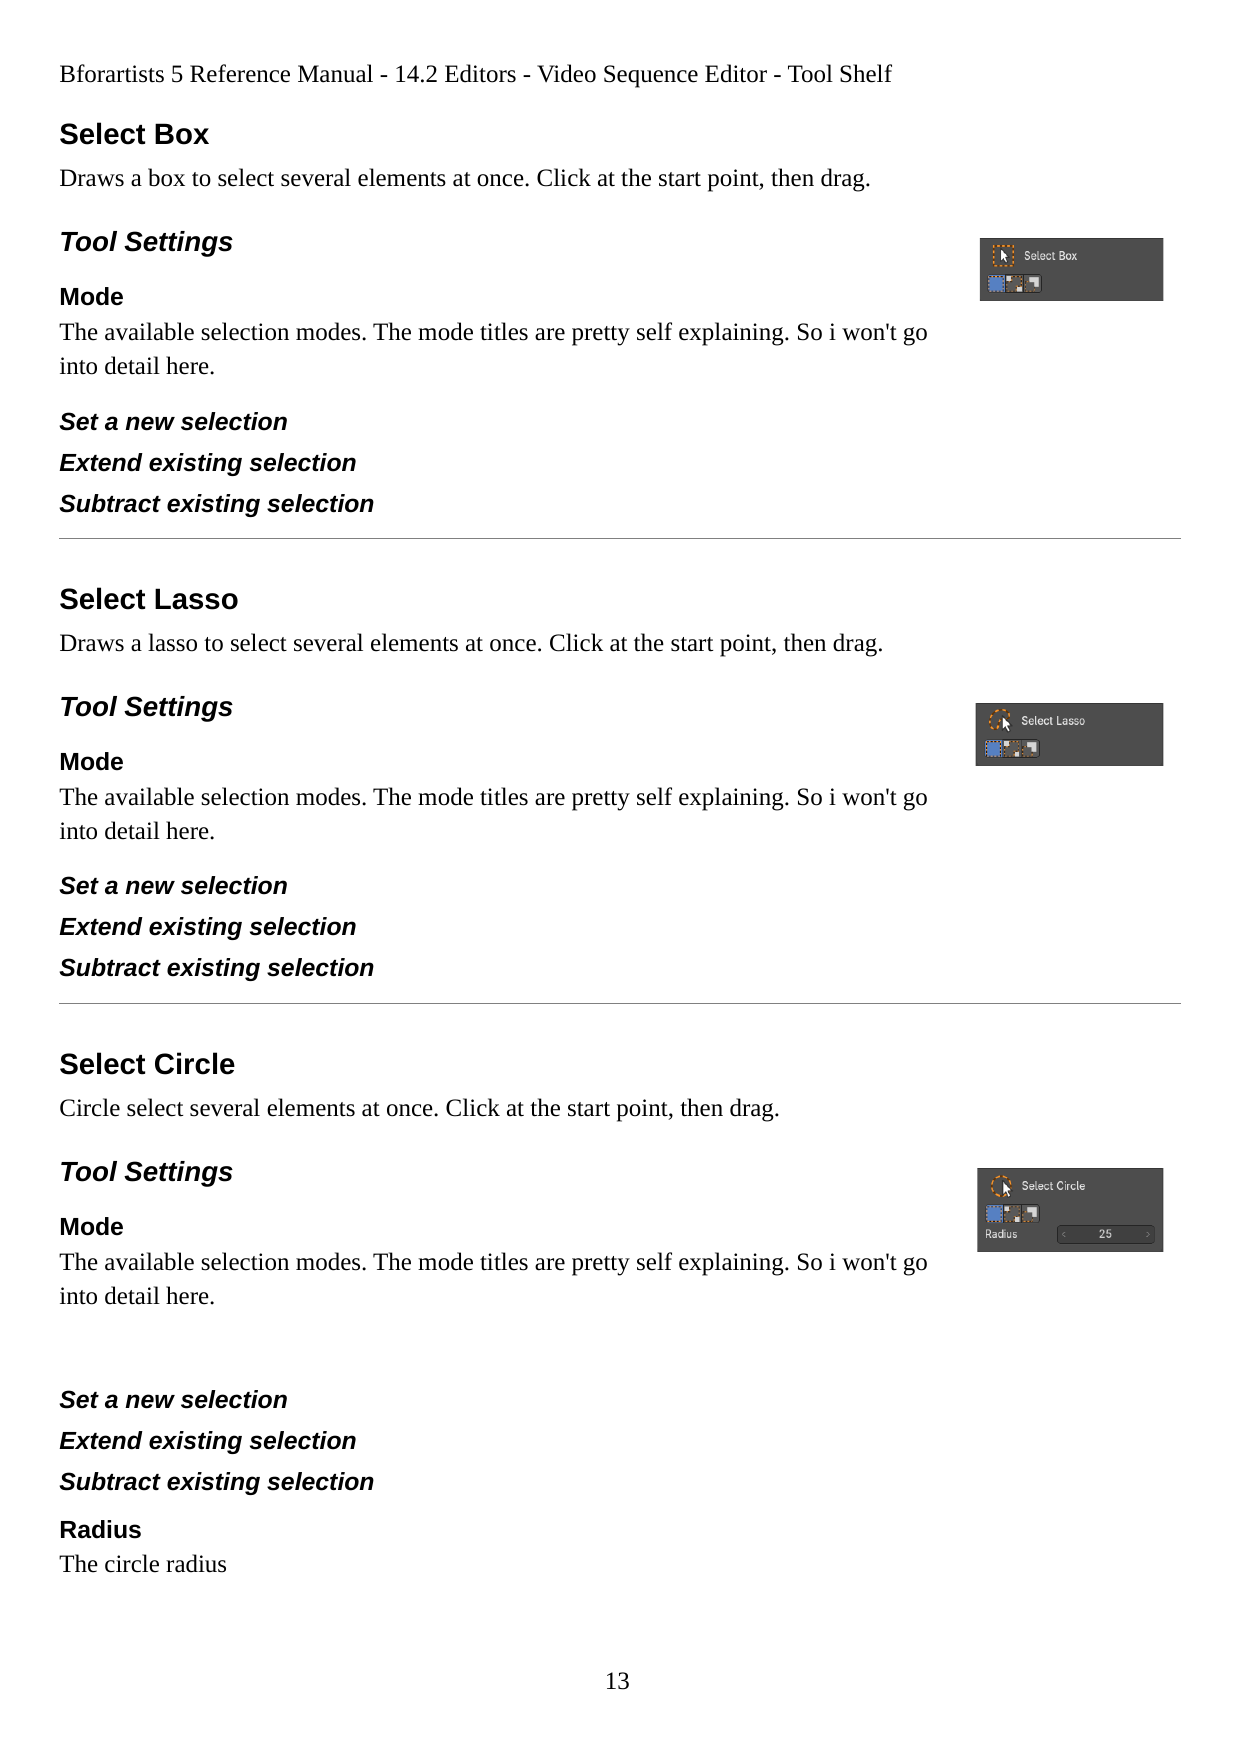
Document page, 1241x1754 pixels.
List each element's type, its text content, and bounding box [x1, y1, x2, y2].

text The available selection modes. The mode titles are pretty self explaining. So i won't go into detail here. [59, 1247, 1181, 1310]
subtitle Subtract existing selection [59, 1467, 1181, 1496]
text The circle radius [59, 1549, 1181, 1578]
subtitle Mode [59, 747, 1181, 775]
picture [977, 1168, 1164, 1252]
subtitle Radius [59, 1515, 1181, 1543]
subtitle Tool Settings [59, 225, 1181, 257]
text Draws a box to select several elements at once. Click at the start point, then drag. [59, 163, 1181, 192]
text Circle select several elements at once. Click at the start point, then drag. [59, 1093, 1181, 1122]
subtitle Set a new selection [59, 1385, 1181, 1414]
subtitle Extend existing selection [59, 448, 1181, 476]
subtitle Set a new selection [59, 871, 1181, 900]
subtitle Tool Settings [59, 690, 1181, 722]
subtitle Select Box [59, 117, 1181, 151]
text Draws a lasso to select several elements at once. Click at the start point, then drag. [59, 628, 1181, 657]
subtitle Set a new selection [59, 407, 1181, 435]
subtitle Subtract existing selection [59, 953, 1181, 982]
subtitle Select Circle [59, 1047, 1181, 1081]
subtitle [1164, 1212, 1181, 1240]
picture [979, 238, 1164, 301]
subtitle Tool Settings [59, 1155, 1181, 1187]
text The available selection modes. The mode titles are pretty self explaining. So i won't go into detail here. [59, 782, 1181, 845]
subtitle Extend existing selection [59, 1426, 1181, 1455]
text The available selection modes. The mode titles are pretty self explaining. So i won't go into detail here. [59, 317, 1181, 380]
picture [975, 703, 1164, 766]
subtitle Mode [59, 282, 1181, 311]
subtitle Select Lasso [59, 582, 1181, 616]
subtitle Subtract existing selection [59, 489, 1181, 517]
subtitle Mode [59, 1212, 977, 1240]
subtitle Extend existing selection [59, 912, 1181, 941]
